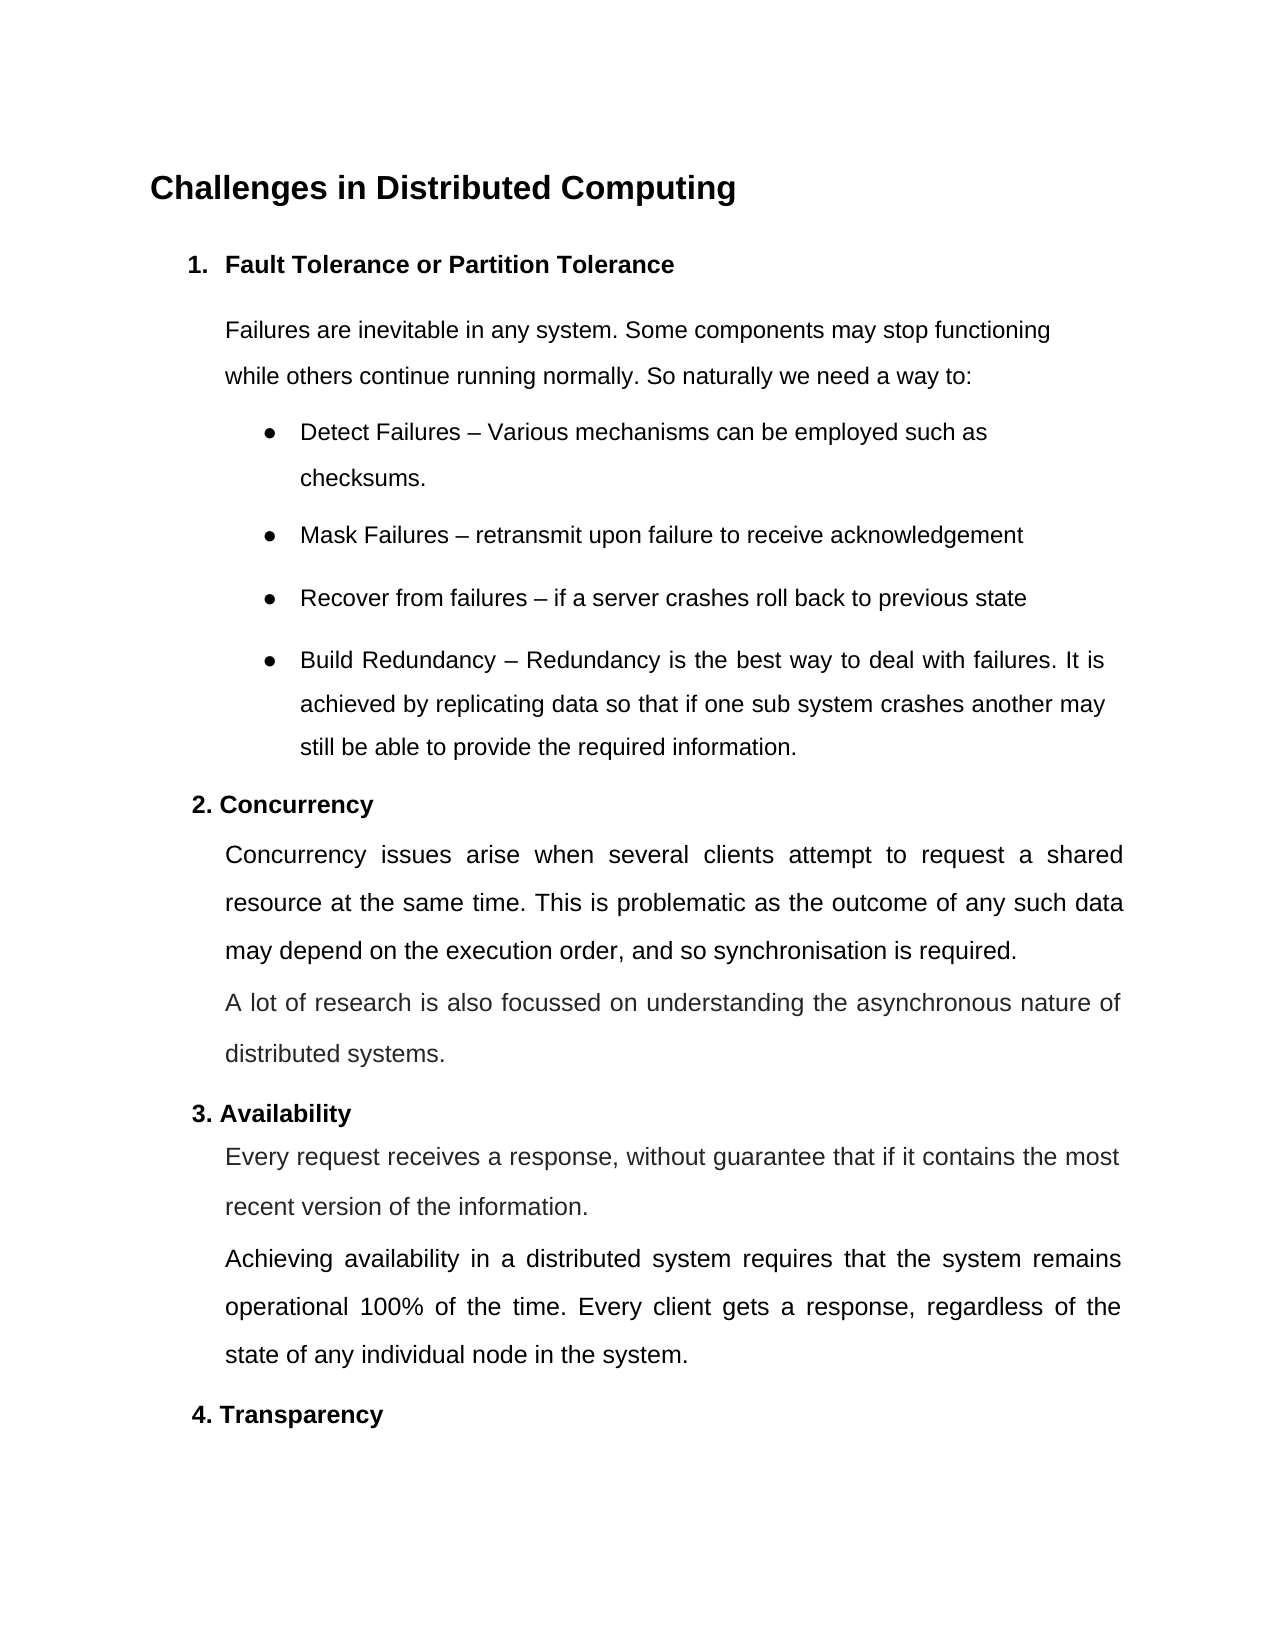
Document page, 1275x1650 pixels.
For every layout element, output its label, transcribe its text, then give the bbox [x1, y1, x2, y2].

text Every request receives a response, without guarantee that if it contains the most recent version of the information. [225, 1142, 1121, 1221]
text 4​. Transparency [192, 1400, 1125, 1428]
list Mask Failures – retransmit upon failure to receive acknowledgement [262, 521, 1125, 549]
text A lot of research is also focussed on understanding the asynchronous nature of distributed systems. [225, 988, 1123, 1067]
text Failures are inevitable in any system. Some components may stop functioning while others continue running normally. So naturally we need a way to: [225, 316, 1110, 389]
text Concurrency issues arise when several clients attempt to request a shared resource at the same time. This is problematic as the outcome of any such data may depend on the execution order, and so synchronisation is required. [225, 840, 1125, 964]
list Fault Tolerance or Partition Tolerance [187, 250, 1125, 279]
list Detect Failures – Various mechanisms can be employed such as checksums. [262, 418, 1112, 492]
text 3​. Availability [192, 1099, 1125, 1127]
text Achieving availability in a distributed system requires that the system remains operational 100% of the time. Every client gets a response, regardless of the state of any individual node in the system. [225, 1244, 1123, 1368]
text 2​. Concurrency [192, 790, 1125, 818]
list Recover from failures – if a server crashes roll back to previous state [262, 583, 1125, 611]
text Challenges in Distributed Computing [150, 168, 1125, 206]
list Build Redundancy – Redundancy is the best way to deal with failures. It is achieved by replicating data so that if one sub system crashes another may still be able to provide the required information. [262, 646, 1106, 761]
